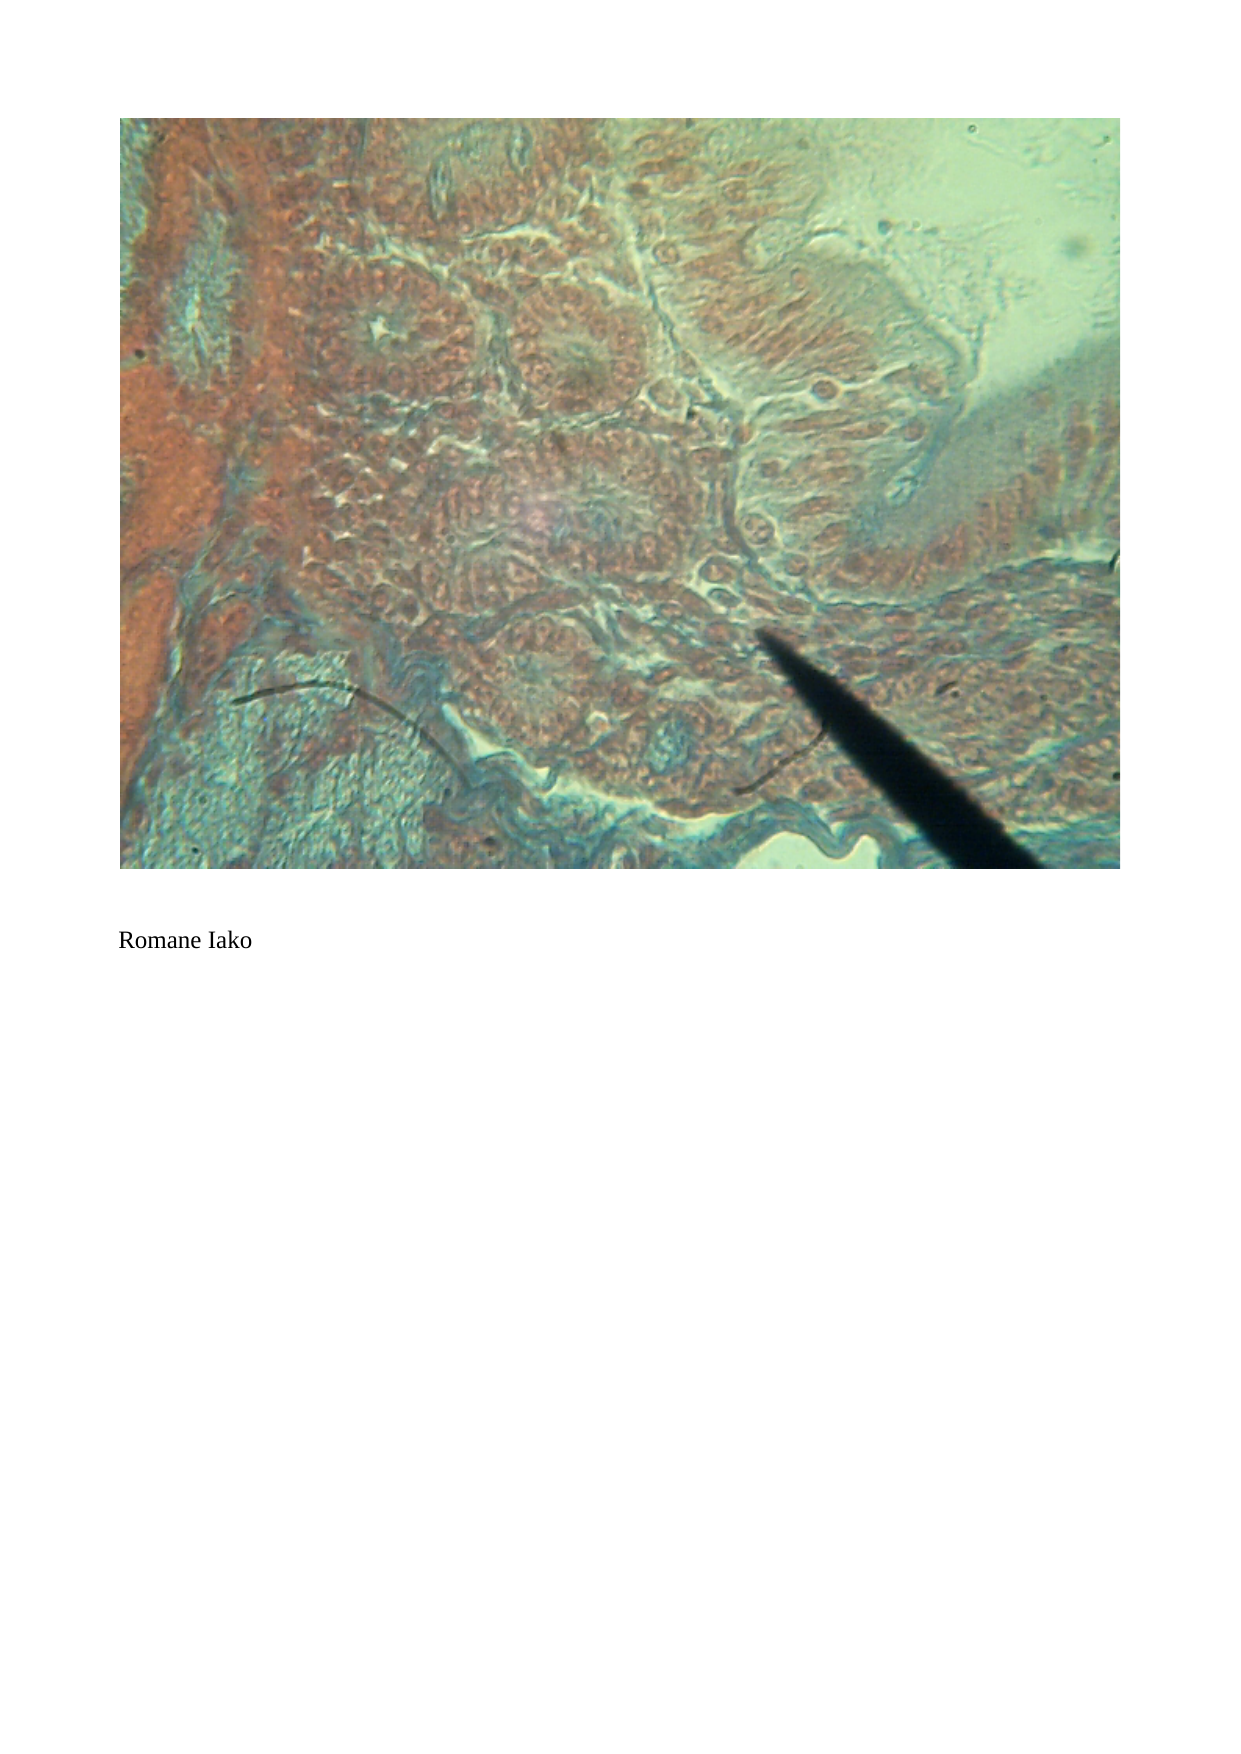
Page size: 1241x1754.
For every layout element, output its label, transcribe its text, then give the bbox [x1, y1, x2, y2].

picture [120, 118, 1121, 869]
text Romane Iako [118, 926, 1122, 954]
